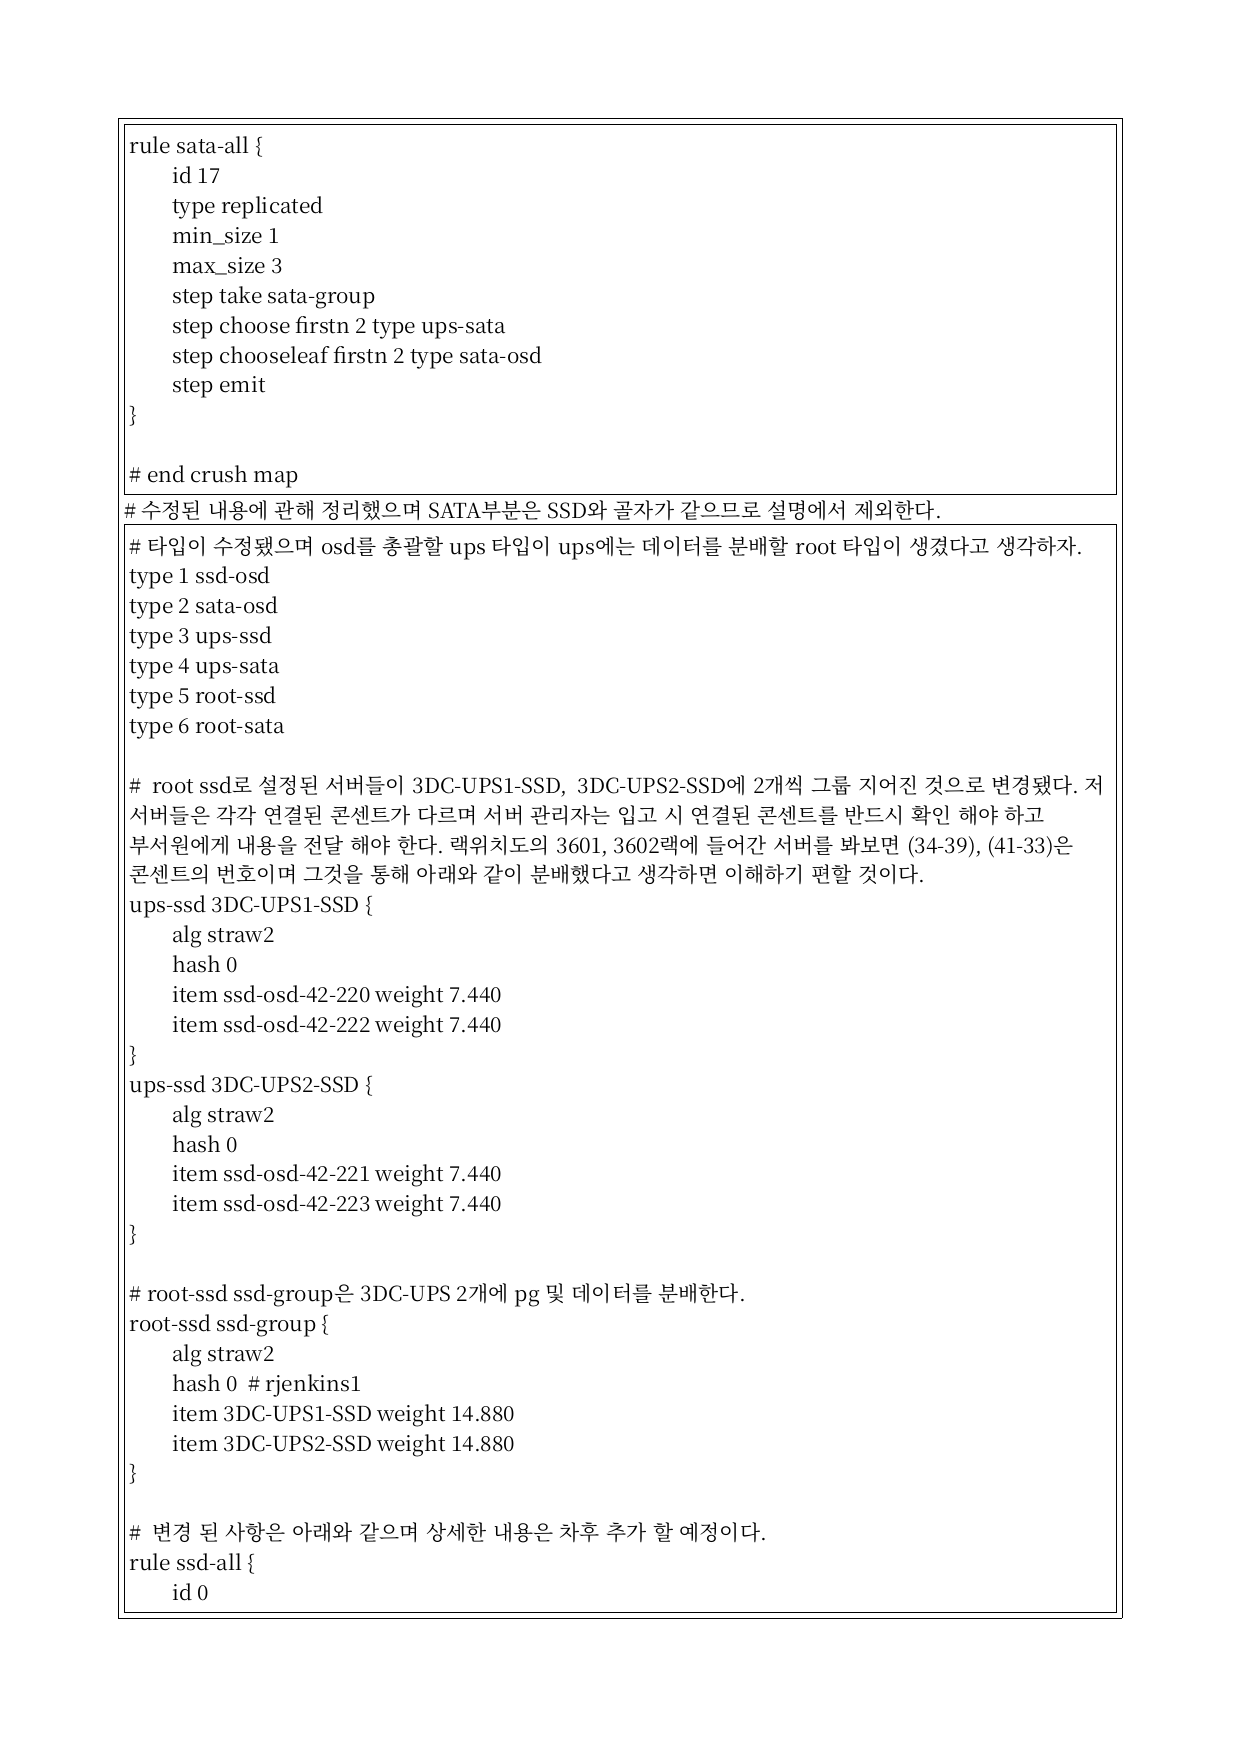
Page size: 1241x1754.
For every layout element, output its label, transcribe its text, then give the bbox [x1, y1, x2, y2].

table_header # 타입이 수정됐으며 osd를 총괄할 ups 타입이 ups에는 데이터를 분배할 root 타입이 생겼다고 생각하자. type 1 ssd-osd type 2 sata-osd type 3 ups-ssd type 4 ups-sata type 5 root-ssd type 6 root-sata # root ssd로 설정된 서버들이 3DC-UPS1-SSD, 3DC-UPS2-SSD에 2개씩 그룹 지어진 것으로 변경됐다. 저 서버들은 각각 연결된 콘센트가 다르며 서버 관리자는 입고 시 연결된 콘센트를 반드시 확인 해야 하고 부서원에게 내용을 전달 해야 한다. 랙위치도의 3601, 3602랙에 들어간 서버를 봐보면 (34-39), (41-33)은 콘센트의 번호이며 그것을 통해 아래와 같이 분배했다고 생각하면 이해하기 편할 것이다. ups-ssd 3DC-UPS1-SSD { alg straw2 hash 0 item ssd-osd-42-220 weight 7.440 item ssd-osd-42-222 weight 7.440 } ups-ssd 3DC-UPS2-SSD { alg straw2 hash 0 item ssd-osd-42-221 weight 7.440 item ssd-osd-42-223 weight 7.440 } # root-ssd ssd-group은 3DC-UPS 2개에 pg 및 데이터를 분배한다. root-ssd ssd-group { alg straw2 hash 0 # rjenkins1 item 3DC-UPS1-SSD weight 14.880 item 3DC-UPS2-SSD weight 14.880 } # 변경 된 사항은 아래와 같으며 상세한 내용은 차후 추가 할 예정이다. rule ssd-all { id 0 [125, 525, 1116, 1612]
table_header # 수정된 내용에 관해 정리했으며 SATA부분은 SSD와 골자가 같으므로 설명에서 제외한다. [119, 119, 1122, 1618]
table_header rule sata-all { id 17 type replicated min_size 1 max_size 3 step take sata-group step choose firstn 2 type ups-sata step chooseleaf firstn 2 type sata-osd step emit } # end crush map [125, 125, 1116, 494]
